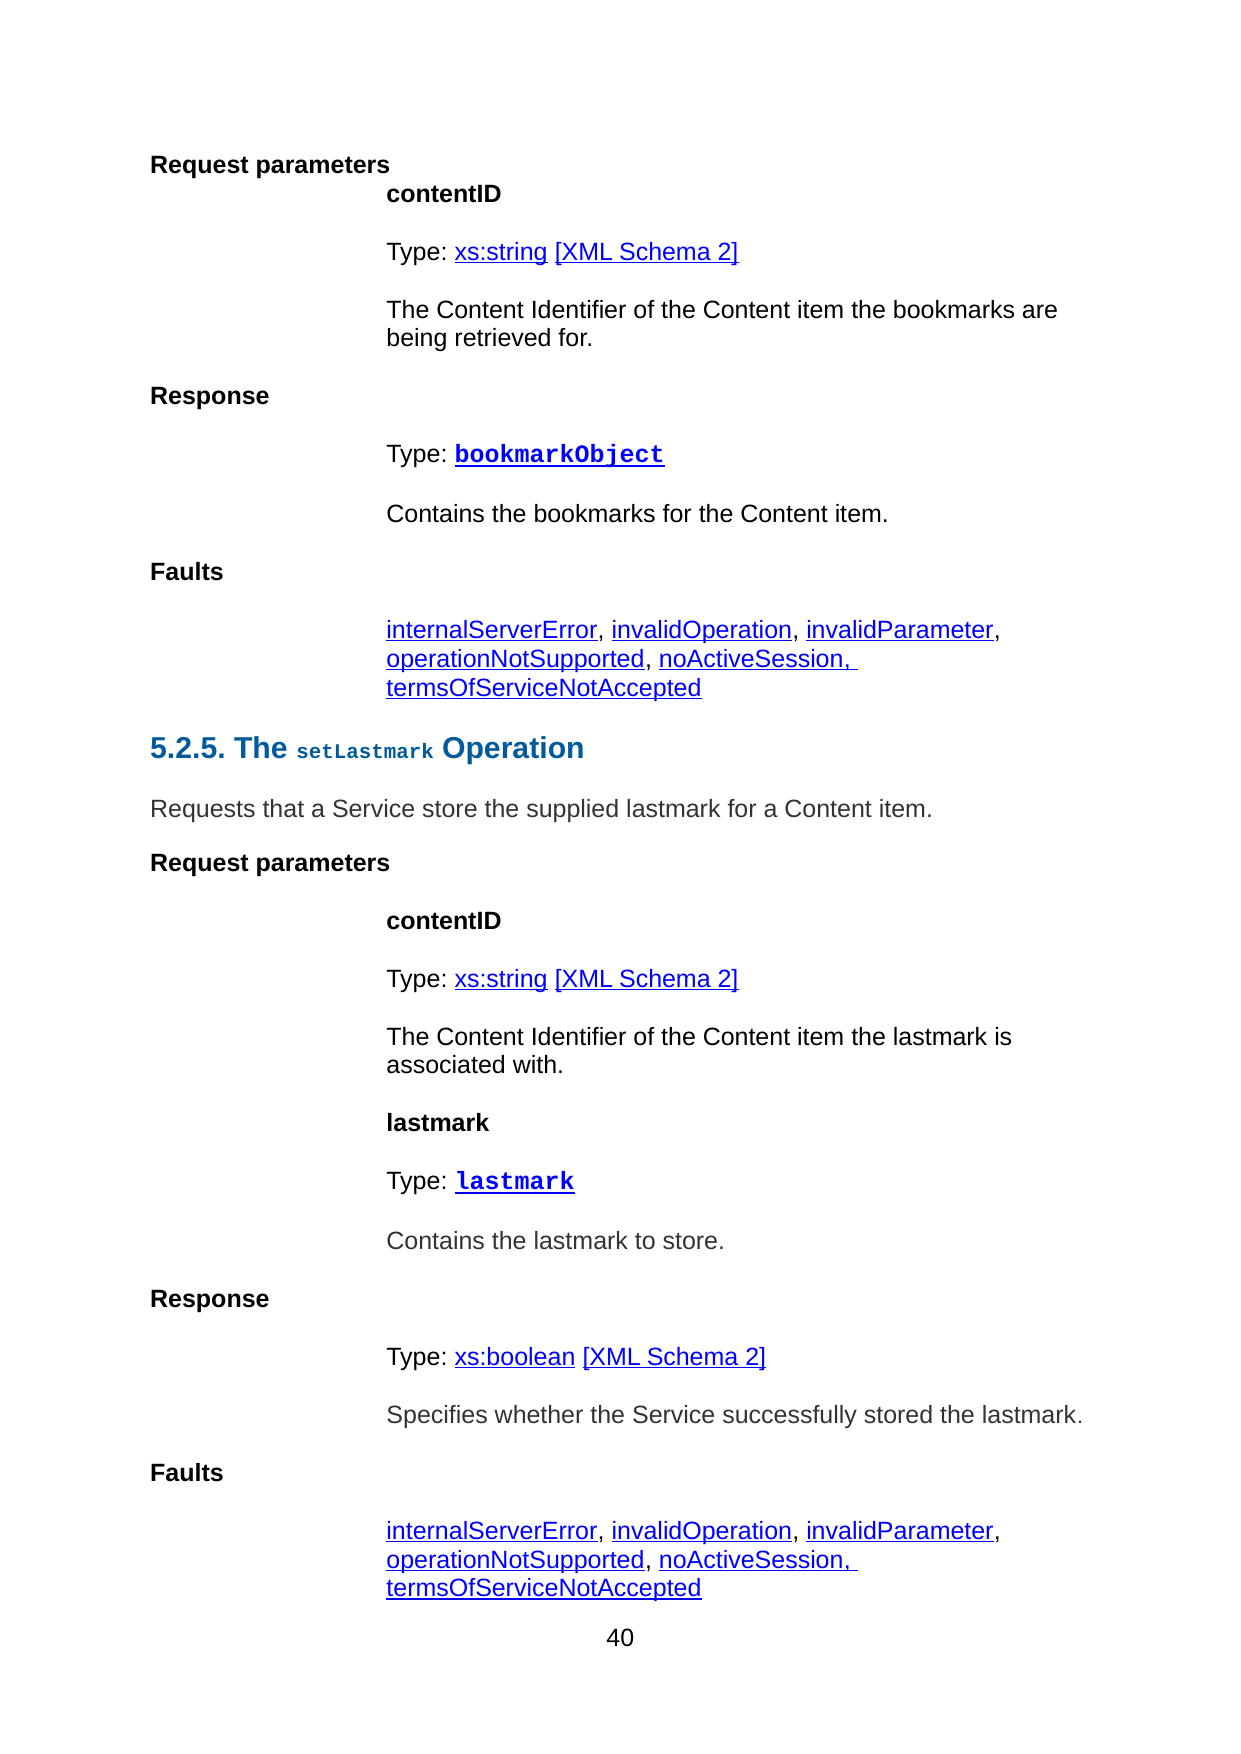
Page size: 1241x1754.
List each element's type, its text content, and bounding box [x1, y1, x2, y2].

text Request parameters [150, 150, 1090, 179]
text Contains the bookmarks for the Content item. [386, 499, 1090, 528]
text contentID [386, 906, 1090, 934]
text Type: xs:boolean [XML Schema 2] [386, 1342, 1090, 1371]
text internalServerError, invalidOperation, invalidParameter, operationNotSupported, noActiveSession, termsOfServiceNotAccepted [386, 615, 1090, 701]
text The Content Identifier of the Content item the lastmark is associated with. [386, 1022, 1090, 1079]
text Type: lastmark [386, 1166, 1090, 1197]
text Request parameters [150, 848, 1090, 877]
text Response [150, 381, 1090, 410]
text Type: xs:string [XML Schema 2] [386, 237, 1090, 265]
text Faults [150, 557, 1090, 586]
text Faults [150, 1458, 1090, 1487]
text Response [150, 1284, 1090, 1313]
subtitle 5.2.5. The setLastmark Operation [150, 731, 1090, 765]
text Requests that a Service store the supplied lastmark for a Content item. [150, 794, 1090, 823]
text contentID [386, 179, 1090, 207]
text Type: xs:string [XML Schema 2] [386, 964, 1090, 992]
text Contains the lastmark to store. [386, 1226, 1090, 1255]
text Type: bookmarkObject [386, 439, 1090, 470]
text lastmark [386, 1108, 1090, 1137]
text Specifies whether the Service successfully stored the lastmark. [386, 1400, 1090, 1429]
text The Content Identifier of the Content item the bookmarks are being retrieved for. [386, 294, 1090, 352]
text internalServerError, invalidOperation, invalidParameter, operationNotSupported, noActiveSession, termsOfServiceNotAccepted [386, 1516, 1090, 1602]
